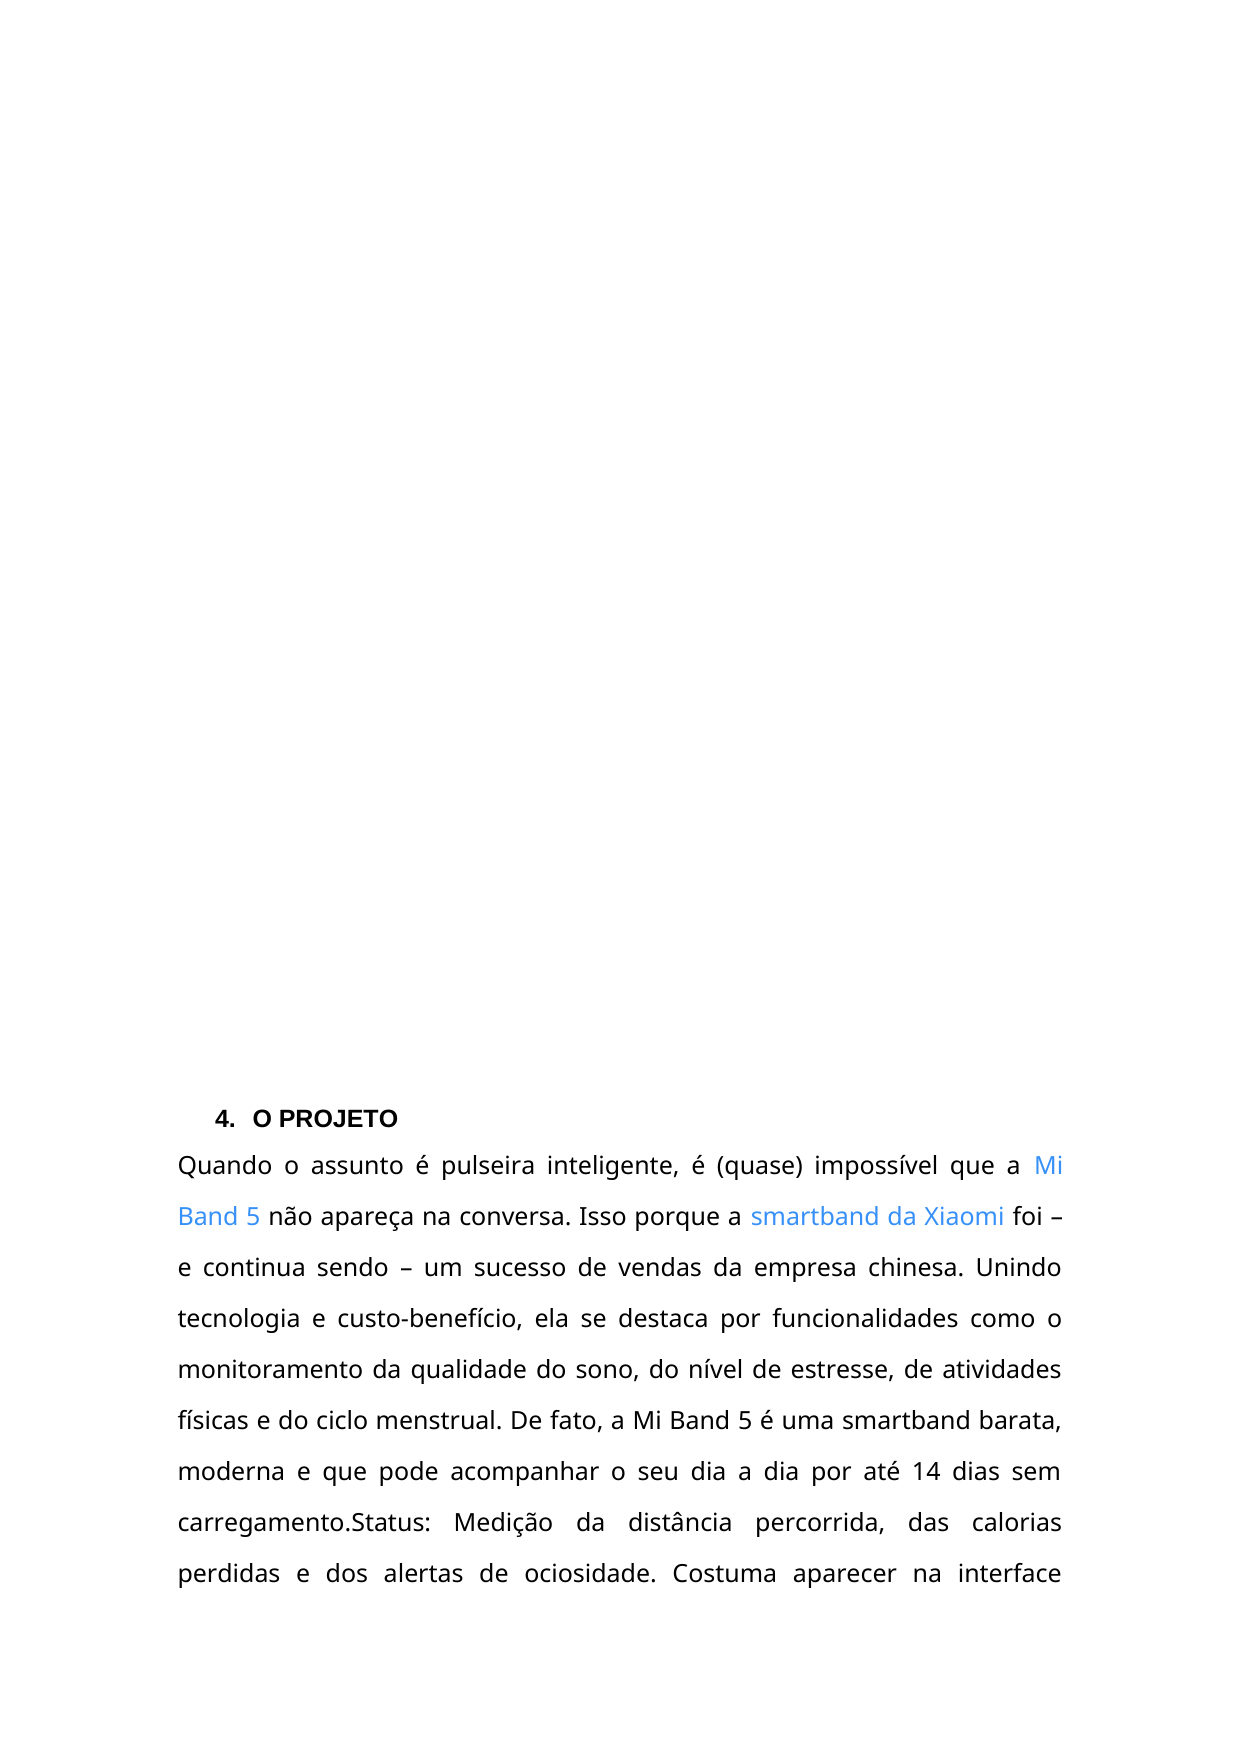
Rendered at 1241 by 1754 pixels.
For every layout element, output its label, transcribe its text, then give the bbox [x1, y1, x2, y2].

text Quando o assunto é pulseira inteligente, é (quase) impossível que a Mi Band 5 não apareça na conversa. Isso porque a smartband da Xiaomi foi – e continua sendo – um sucesso de vendas da empresa chinesa. Unindo tecnologia e custo-benefício, ela se destaca por funcionalidades como o monitoramento da qualidade do sono, do nível de estresse, de atividades físicas e do ciclo menstrual. De fato, a Mi Band 5 é uma smartband barata, moderna e que pode acompanhar o seu dia a dia por até 14 dias sem carregamento.Status: Medição da distância percorrida, das calorias perdidas e dos alertas de ociosidade. Costuma aparecer na interface [177, 1147, 1063, 1590]
subtitle O PROJETO [215, 1104, 1063, 1133]
